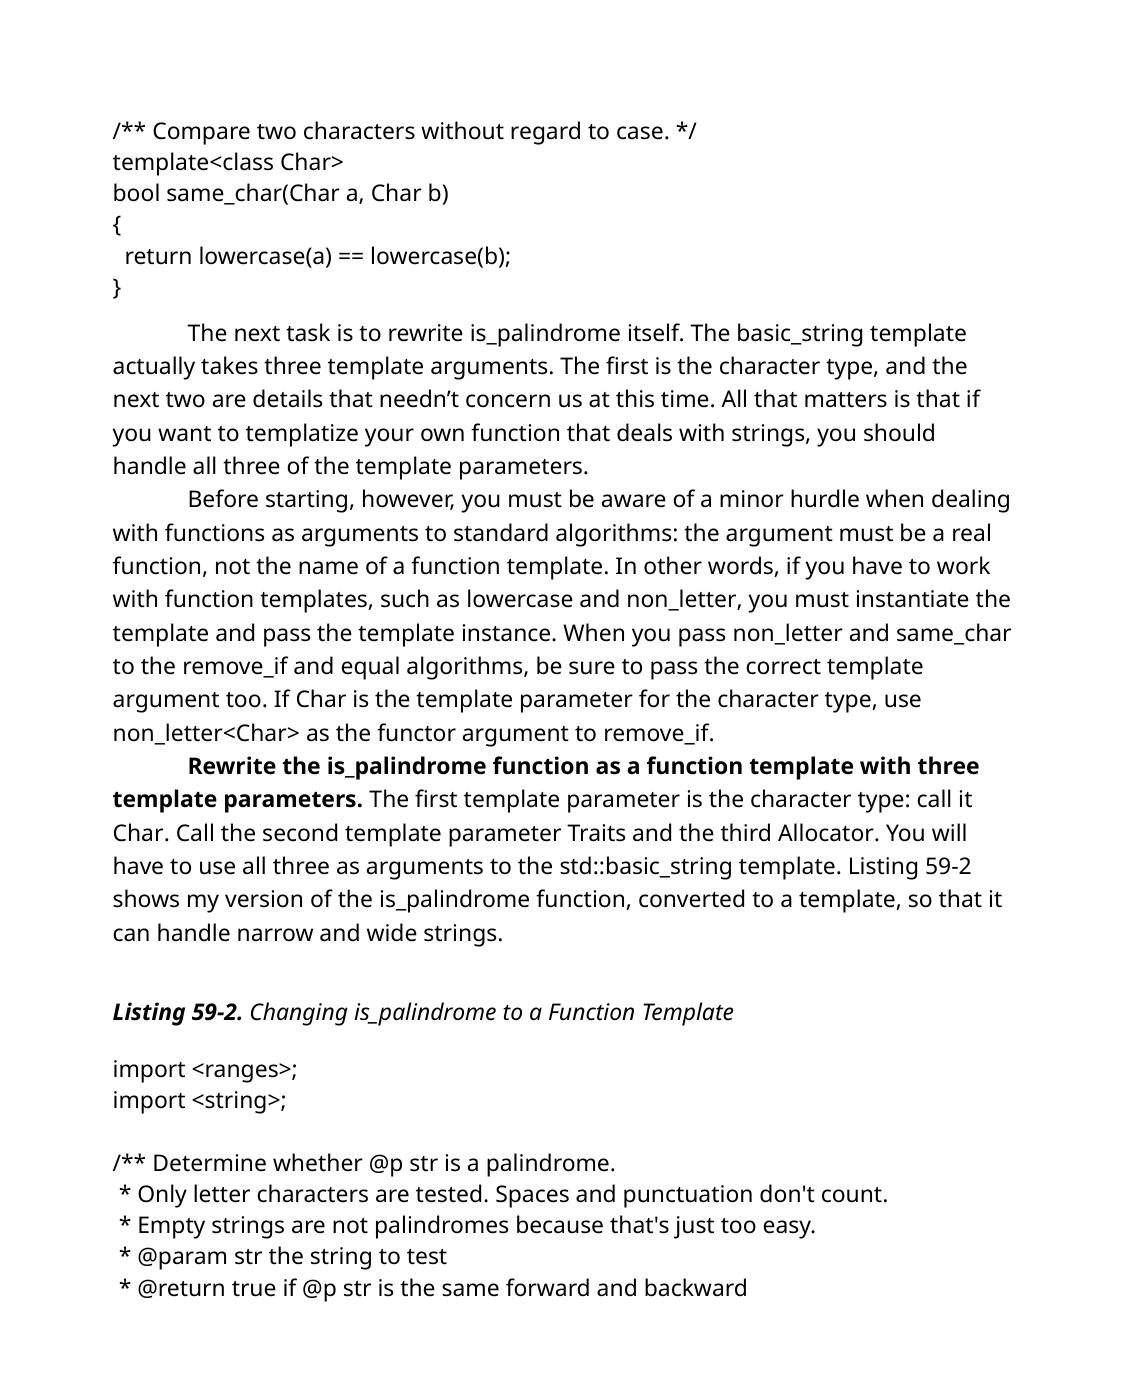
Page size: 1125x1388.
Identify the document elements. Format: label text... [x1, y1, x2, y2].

text { [112, 208, 1012, 240]
text import <ranges>; [112, 1053, 1012, 1084]
text /** Determine whether @p str is a palindrome. [112, 1146, 1012, 1178]
text * @param str the string to test [112, 1240, 1012, 1271]
text Rewrite the is_palindrome function as a function template with three template parameters. The first template parameter is the character type: call it Char. Call the second template parameter Traits and the third Allocator. You will have to use all three as arguments to the std::basic_string template. Listing 59-2 shows my version of the is_palindrome function, converted to a template, so that it can handle narrow and wide strings. [112, 748, 1012, 948]
text * @return true if @p str is the same forward and backward [112, 1271, 1012, 1303]
text Listing 59-2. Changing is_palindrome to a Function Template [112, 996, 1012, 1027]
text } [112, 271, 1012, 302]
text The next task is to rewrite is_palindrome itself. The basic_string template actually takes three template arguments. The first is the character type, and the next two are details that needn’t concern us at this time. All that matters is that if you want to templatize your own function that deals with strings, you should handle all three of the template parameters. [112, 315, 1012, 481]
text * Only letter characters are tested. Spaces and punctuation don't count. [112, 1178, 1012, 1209]
text /** Compare two characters without regard to case. */ [112, 115, 1012, 146]
text import <string>; [112, 1084, 1012, 1115]
text * Empty strings are not palindromes because that's just too easy. [112, 1209, 1012, 1240]
text return lowercase(a) == lowercase(b); [112, 240, 1012, 271]
text bool same_char(Char a, Char b) [112, 177, 1012, 208]
text Before starting, however, you must be aware of a minor hurdle when dealing with functions as arguments to standard algorithms: the argument must be a real function, not the name of a function template. In other words, if you have to work with function templates, such as lowercase and non_letter, you must instantiate the template and pass the template instance. When you pass non_letter and same_char to the remove_if and equal algorithms, be sure to pass the correct template argument too. If Char is the template parameter for the character type, use non_letter<Char> as the functor argument to remove_if. [112, 481, 1012, 748]
text template<class Char> [112, 146, 1012, 177]
